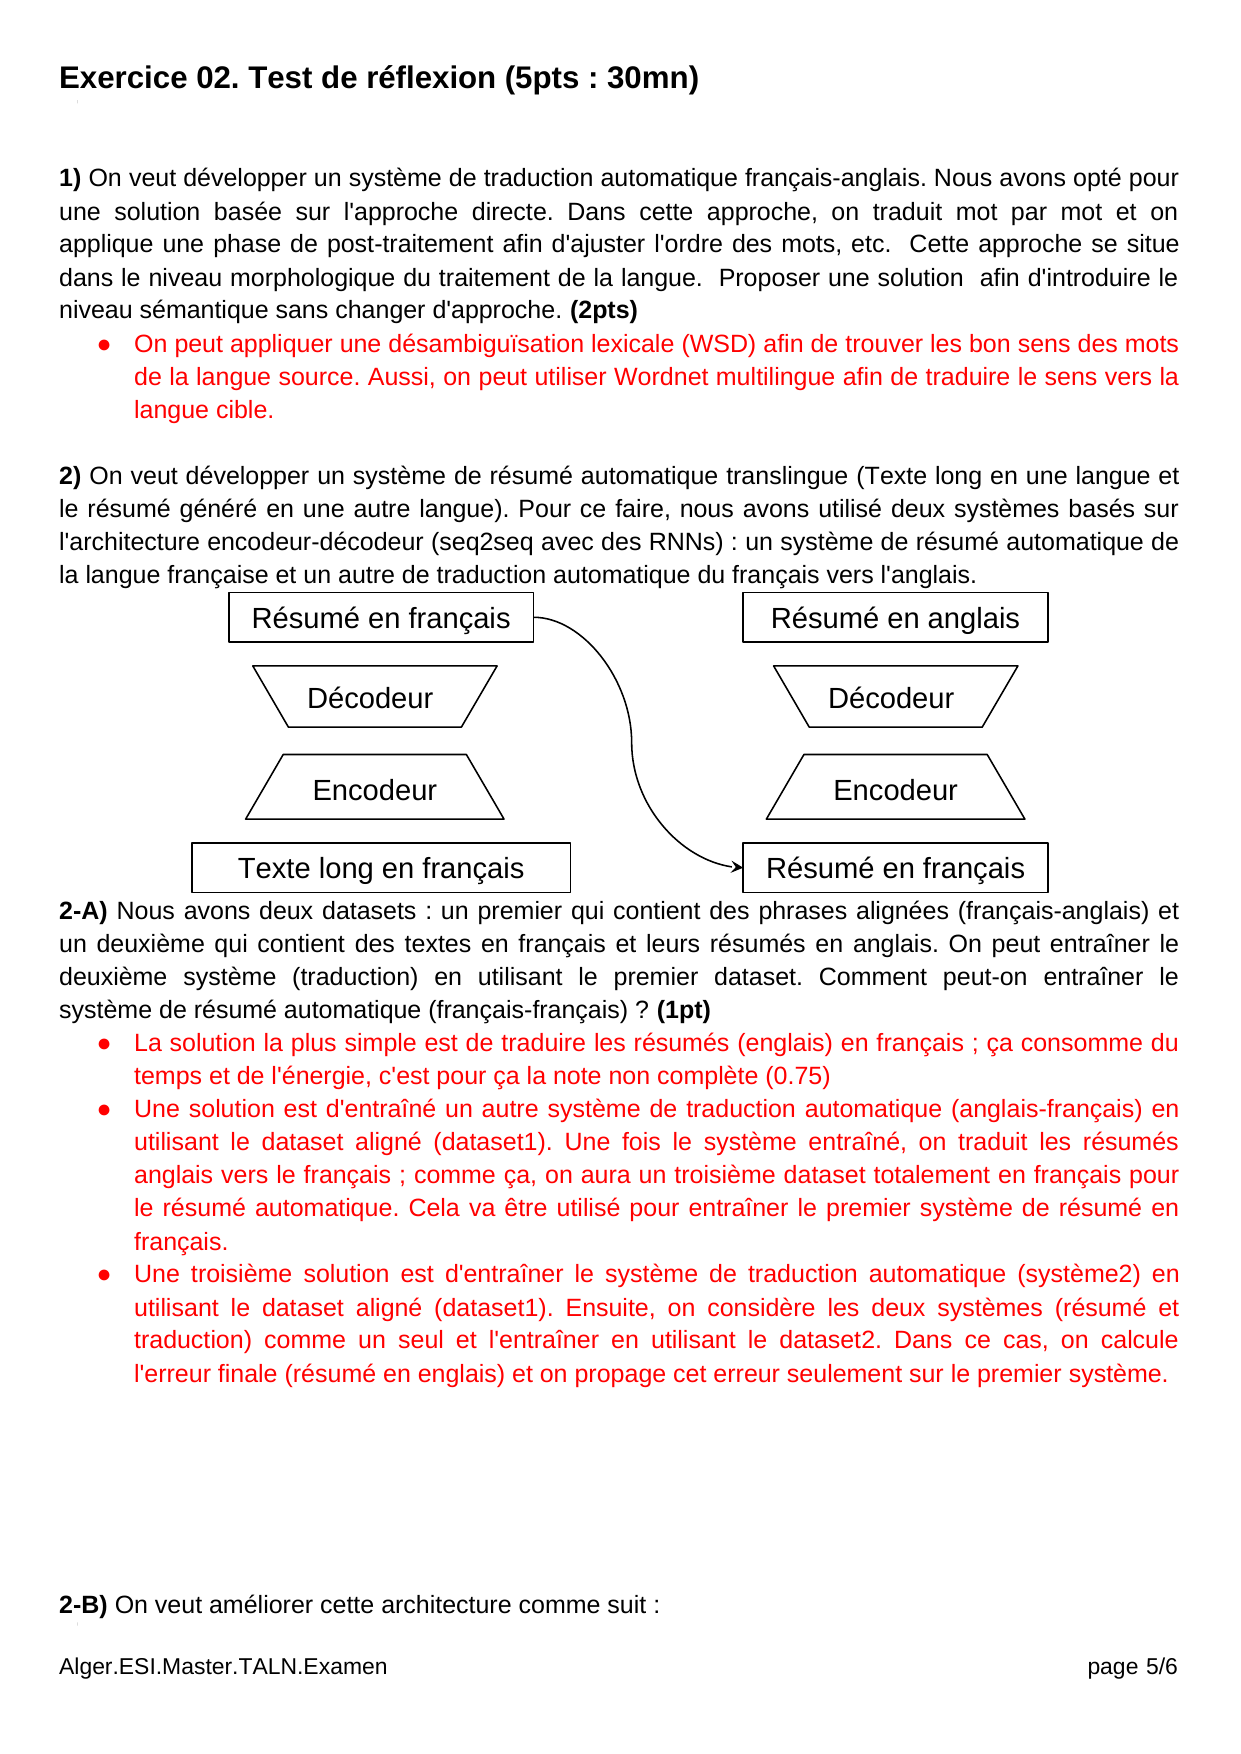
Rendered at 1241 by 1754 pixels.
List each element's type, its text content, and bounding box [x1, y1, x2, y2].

text Exercice 02. Test de réflexion (5pts : 30mn) [59, 59, 1181, 95]
text 2-A) Nous avons deux datasets : un premier qui contient des phrases alignées (français-anglais) et un deuxième qui contient des textes en français et leurs résumés en anglais. On peut entraîner le deuxième système (traduction) en utilisant le premier dataset. Comment peut-on entraîner le système de résumé automatique (français-français) ? (1pt) [59, 896, 1181, 1024]
list On peut appliquer une désambiguïsation lexicale (WSD) afin de trouver les bon sens des mots de la langue source. Aussi, on peut utiliser Wordnet multilingue afin de traduire le sens vers la langue cible. [96, 328, 1181, 423]
text 2) On veut développer un système de résumé automatique translingue (Texte long en une langue et le résumé généré en une autre langue). Pour ce faire, nous avons utilisé deux systèmes basés sur l'architecture encodeur-décodeur (seq2seq avec des RNNs) : un système de résumé automatique de la langue française et un autre de traduction automatique du français vers l'anglais. [59, 461, 1181, 588]
list Une solution est d'entraîné un autre système de traduction automatique (anglais-français) en utilisant le dataset aligné (dataset1). Une fois le système entraîné, on traduit les résumés anglais vers le français ; comme ça, on aura un troisième dataset totalement en français pour le résumé automatique. Cela va être utilisé pour entraîner le premier système de résumé en français. [96, 1094, 1181, 1255]
text 1) On veut développer un système de traduction automatique français-anglais. Nous avons opté pour une solution basée sur l'approche directe. Dans cette approche, on traduit mot par mot et on applique une phase de post-traitement afin d'ajuster l'ordre des mots, etc. Cette approche se situe dans le niveau morphologique du traitement de la langue. Proposer une solution afin d'introduire le niveau sémantique sans changer d'approche. (2pts) [59, 163, 1181, 324]
list Une troisième solution est d'entraîner le système de traduction automatique (système2) en utilisant le dataset aligné (dataset1). Ensuite, on considère les deux systèmes (résumé et traduction) comme un seul et l'entraîner en utilisant le dataset2. Dans ce cas, on calcule l'erreur finale (résumé en englais) et on propage cet erreur seulement sur le premier système. [96, 1259, 1181, 1387]
list La solution la plus simple est de traduire les résumés (englais) en français ; ça consomme du temps et de l'énergie, c'est pour ça la note non complète (0.75) [96, 1028, 1181, 1090]
text 2-B) On veut améliorer cette architecture comme suit : [59, 1590, 1181, 1618]
